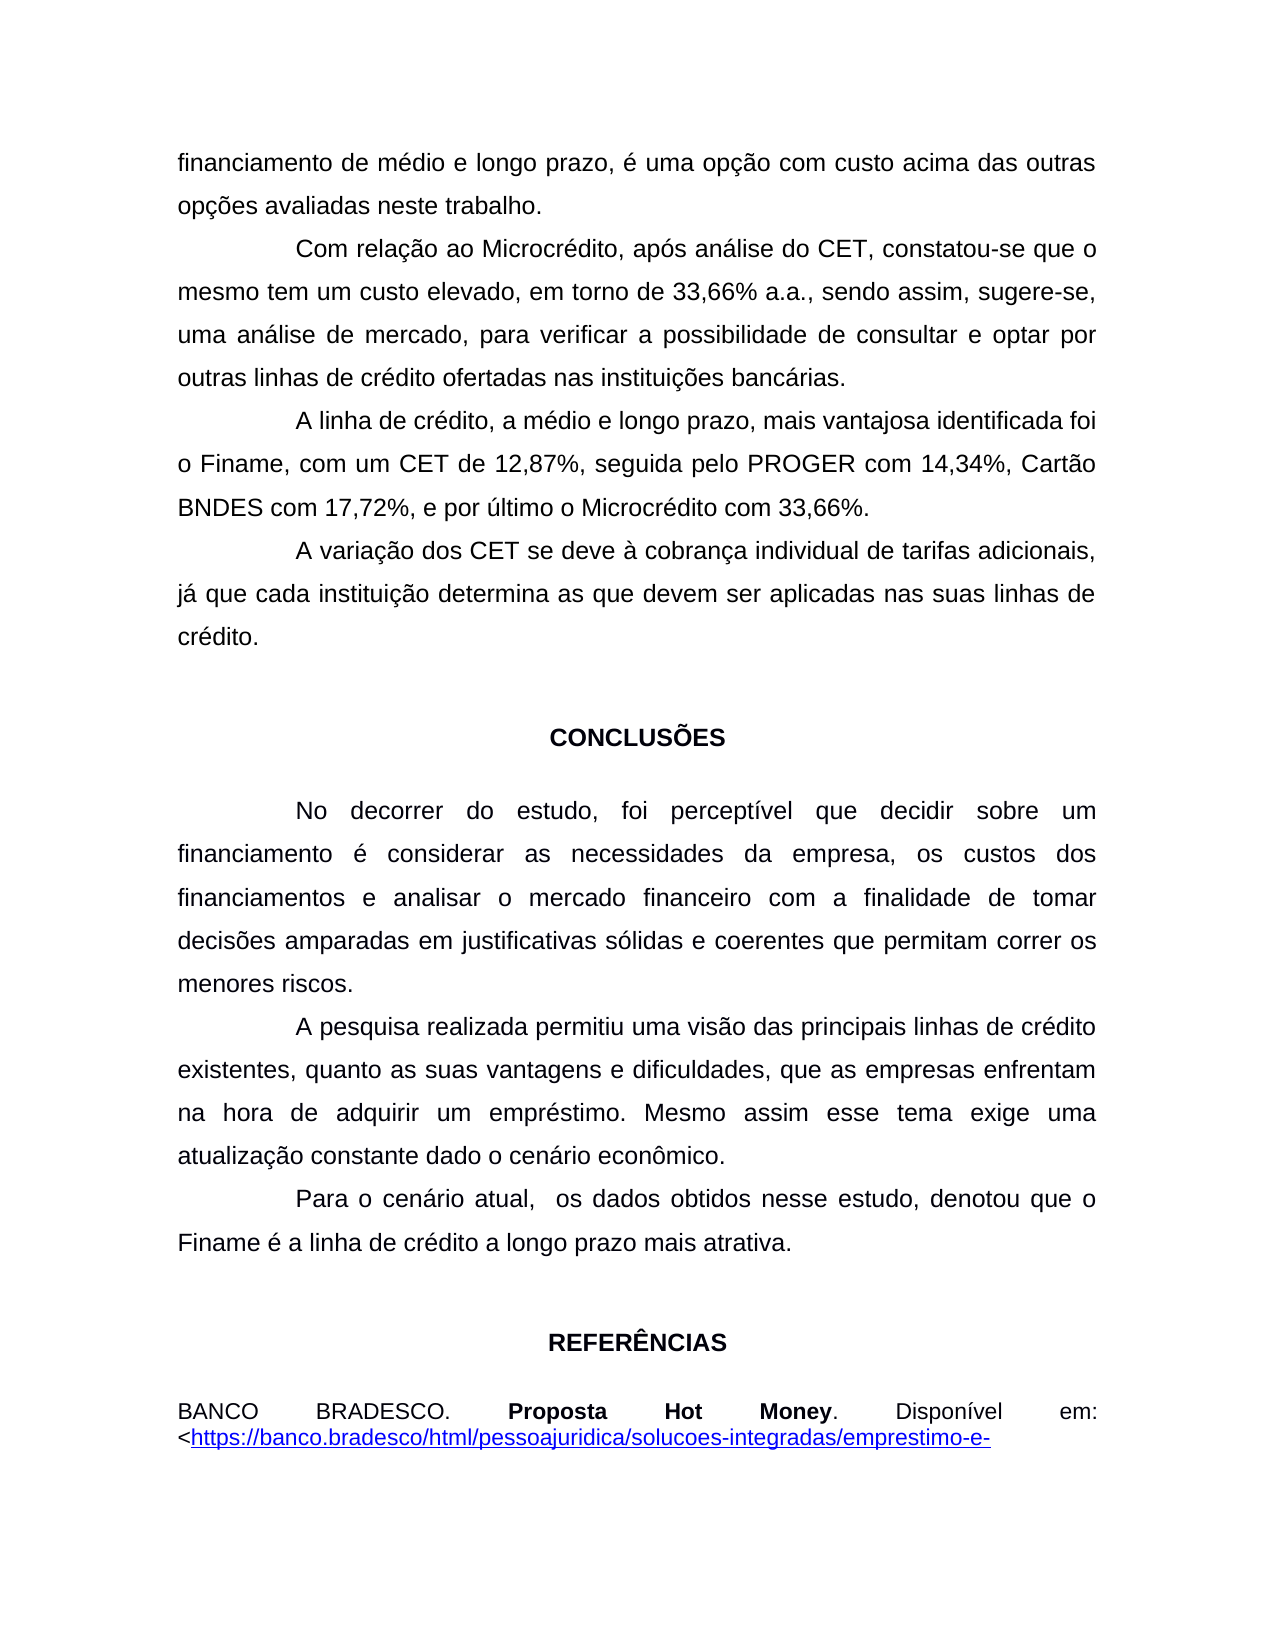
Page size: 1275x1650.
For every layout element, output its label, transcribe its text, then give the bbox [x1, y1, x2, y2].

subtitle CONCLUSÕES [177, 723, 1098, 751]
text A linha de crédito, a médio e longo prazo, mais vantajosa identificada foi o Finame, com um CET de 12,87%, seguida pelo PROGER com 14,34%, Cartão BNDES com 17,72%, e por último o Microcrédito com 33,66%. [177, 406, 1098, 521]
subtitle REFERÊNCIAS [177, 1328, 1098, 1357]
text Com relação ao Microcrédito, após análise do CET, constatou-se que o mesmo tem um custo elevado, em torno de 33,66% a.a., sendo assim, sugere-se, uma análise de mercado, para verificar a possibilidade de consultar e optar por outras linhas de crédito ofertadas nas instituições bancárias. [177, 234, 1098, 392]
text Para o cenário atual, os dados obtidos nesse estudo, denotou que o Finame é a linha de crédito a longo prazo mais atrativa. [177, 1184, 1098, 1256]
text A pesquisa realizada permitiu uma visão das principais linhas de crédito existentes, quanto as suas vantagens e dificuldades, que as empresas enfrentam na hora de adquirir um empréstimo. Mesmo assim esse tema exige uma atualização constante dado o cenário econômico. [177, 1012, 1098, 1170]
text BANCO BRADESCO. Proposta Hot Money. Disponível em: <https://banco.bradesco/html/pessoajuridica/solucoes-integradas/emprestimo-e- [177, 1398, 1098, 1450]
text A variação dos CET se deve à cobrança individual de tarifas adicionais, já que cada instituição determina as que devem ser aplicadas nas suas linhas de crédito. [177, 536, 1098, 651]
text financiamento de médio e longo prazo, é uma opção com custo acima das outras opções avaliadas neste trabalho. [177, 148, 1098, 219]
text No decorrer do estudo, foi perceptível que decidir sobre um financiamento é considerar as necessidades da empresa, os custos dos financiamentos e analisar o mercado financeiro com a finalidade de tomar decisões amparadas em justificativas sólidas e coerentes que permitam correr os menores riscos. [177, 796, 1098, 997]
